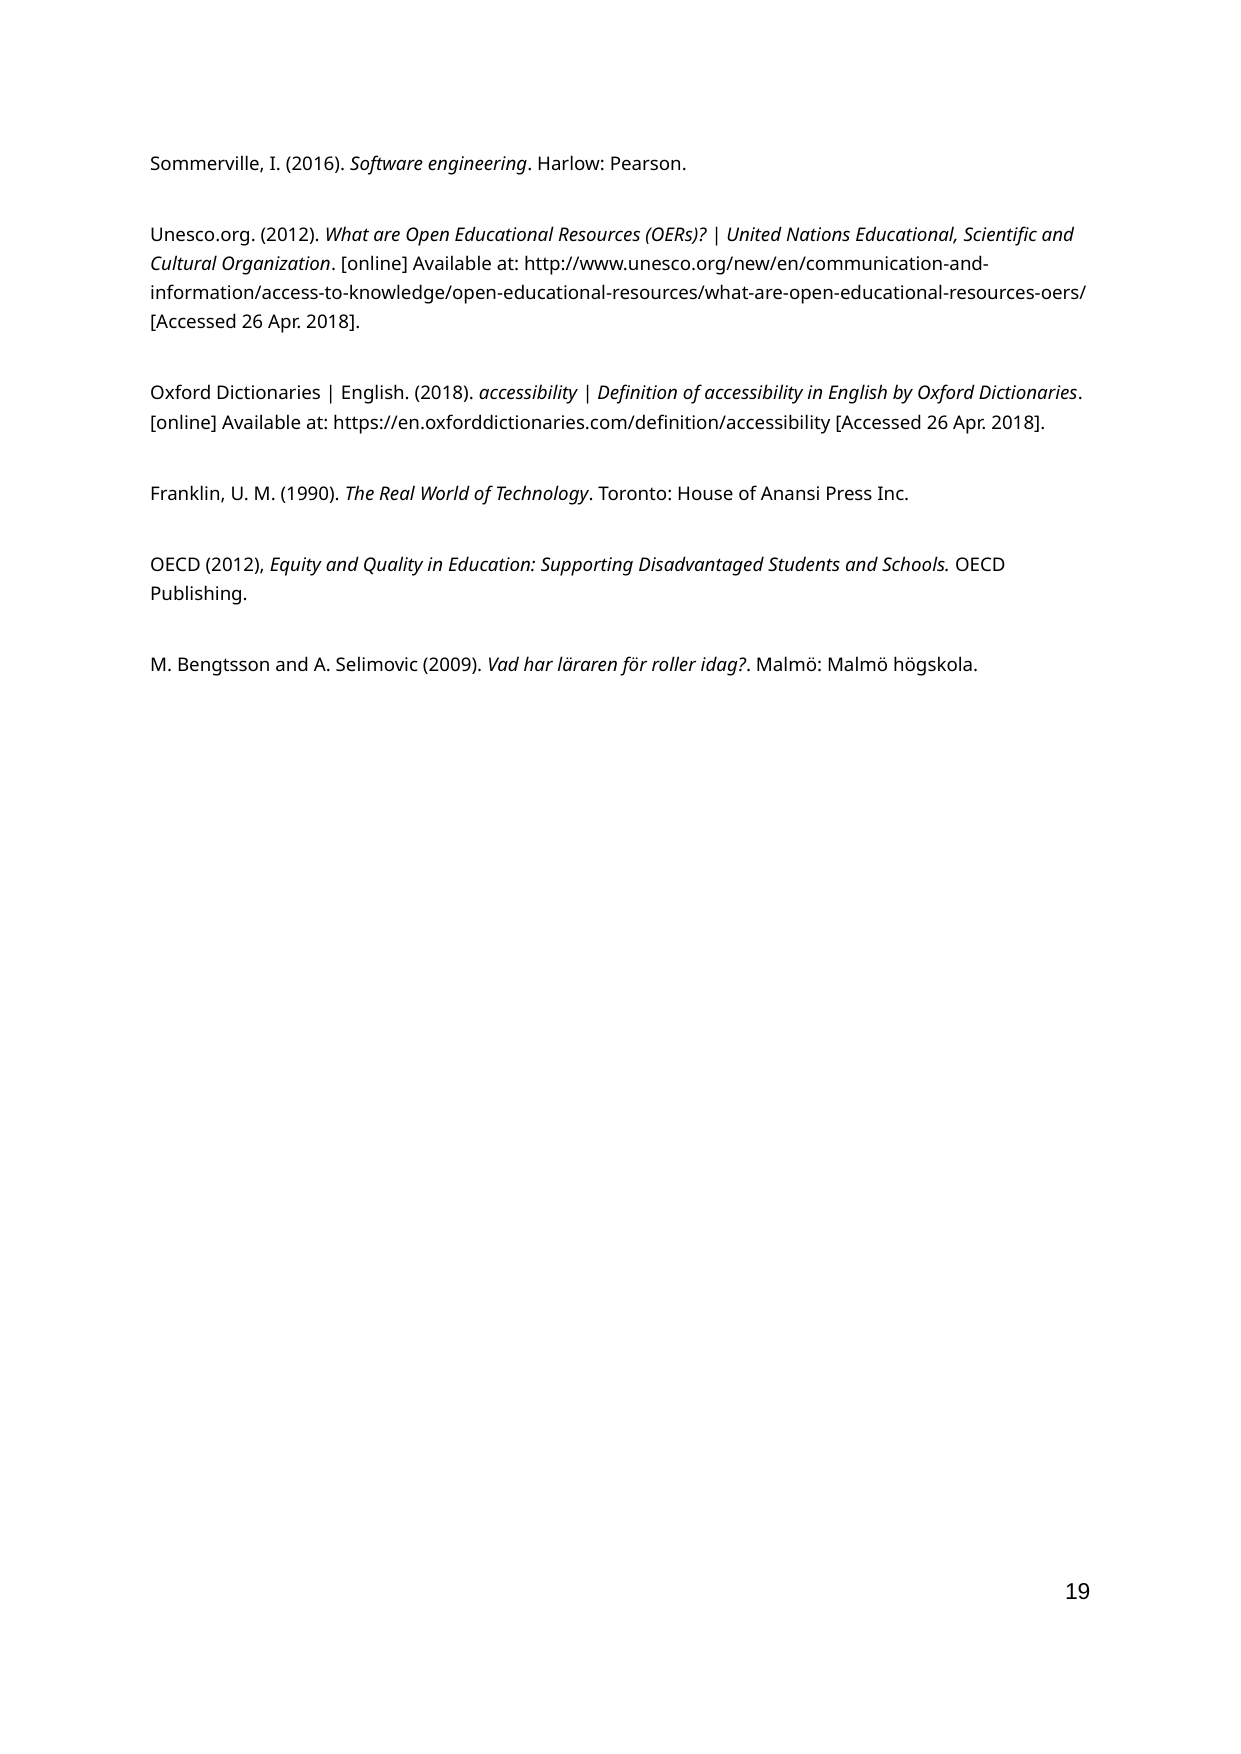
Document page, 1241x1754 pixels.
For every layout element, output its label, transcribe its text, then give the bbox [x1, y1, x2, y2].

text Sommerville, I. (2016). Software engineering. Harlow: Pearson. [150, 150, 1090, 176]
text Oxford Dictionaries | English. (2018). accessibility | Definition of accessibility in English by Oxford Dictionaries. [online] Available at: https://en.oxforddictionaries.com/definition/accessibility [Accessed 26 Apr. 2018]. [150, 380, 1090, 434]
text M. Bengtsson and A. Selimovic (2009). Vad har läraren för roller idag?. Malmö: Malmö högskola. [150, 651, 1090, 677]
text OECD (2012), Equity and Quality in Education: Supporting Disadvantaged Students and Schools. OECD Publishing. [150, 551, 1090, 606]
text Unesco.org. (2012). What are Open Educational Resources (OERs)? | United Nations Educational, Scientific and Cultural Organization. [online] Available at: http://www.unesco.org/new/en/communication-and-information/access-to-knowledge/open-educational-resources/what-are-open-educational-resources-oers/ [Accessed 26 Apr. 2018]. [150, 221, 1090, 334]
text Franklin, U. M. (1990). The Real World of Technology. Toronto: House of Anansi Press Inc. [150, 480, 1090, 505]
